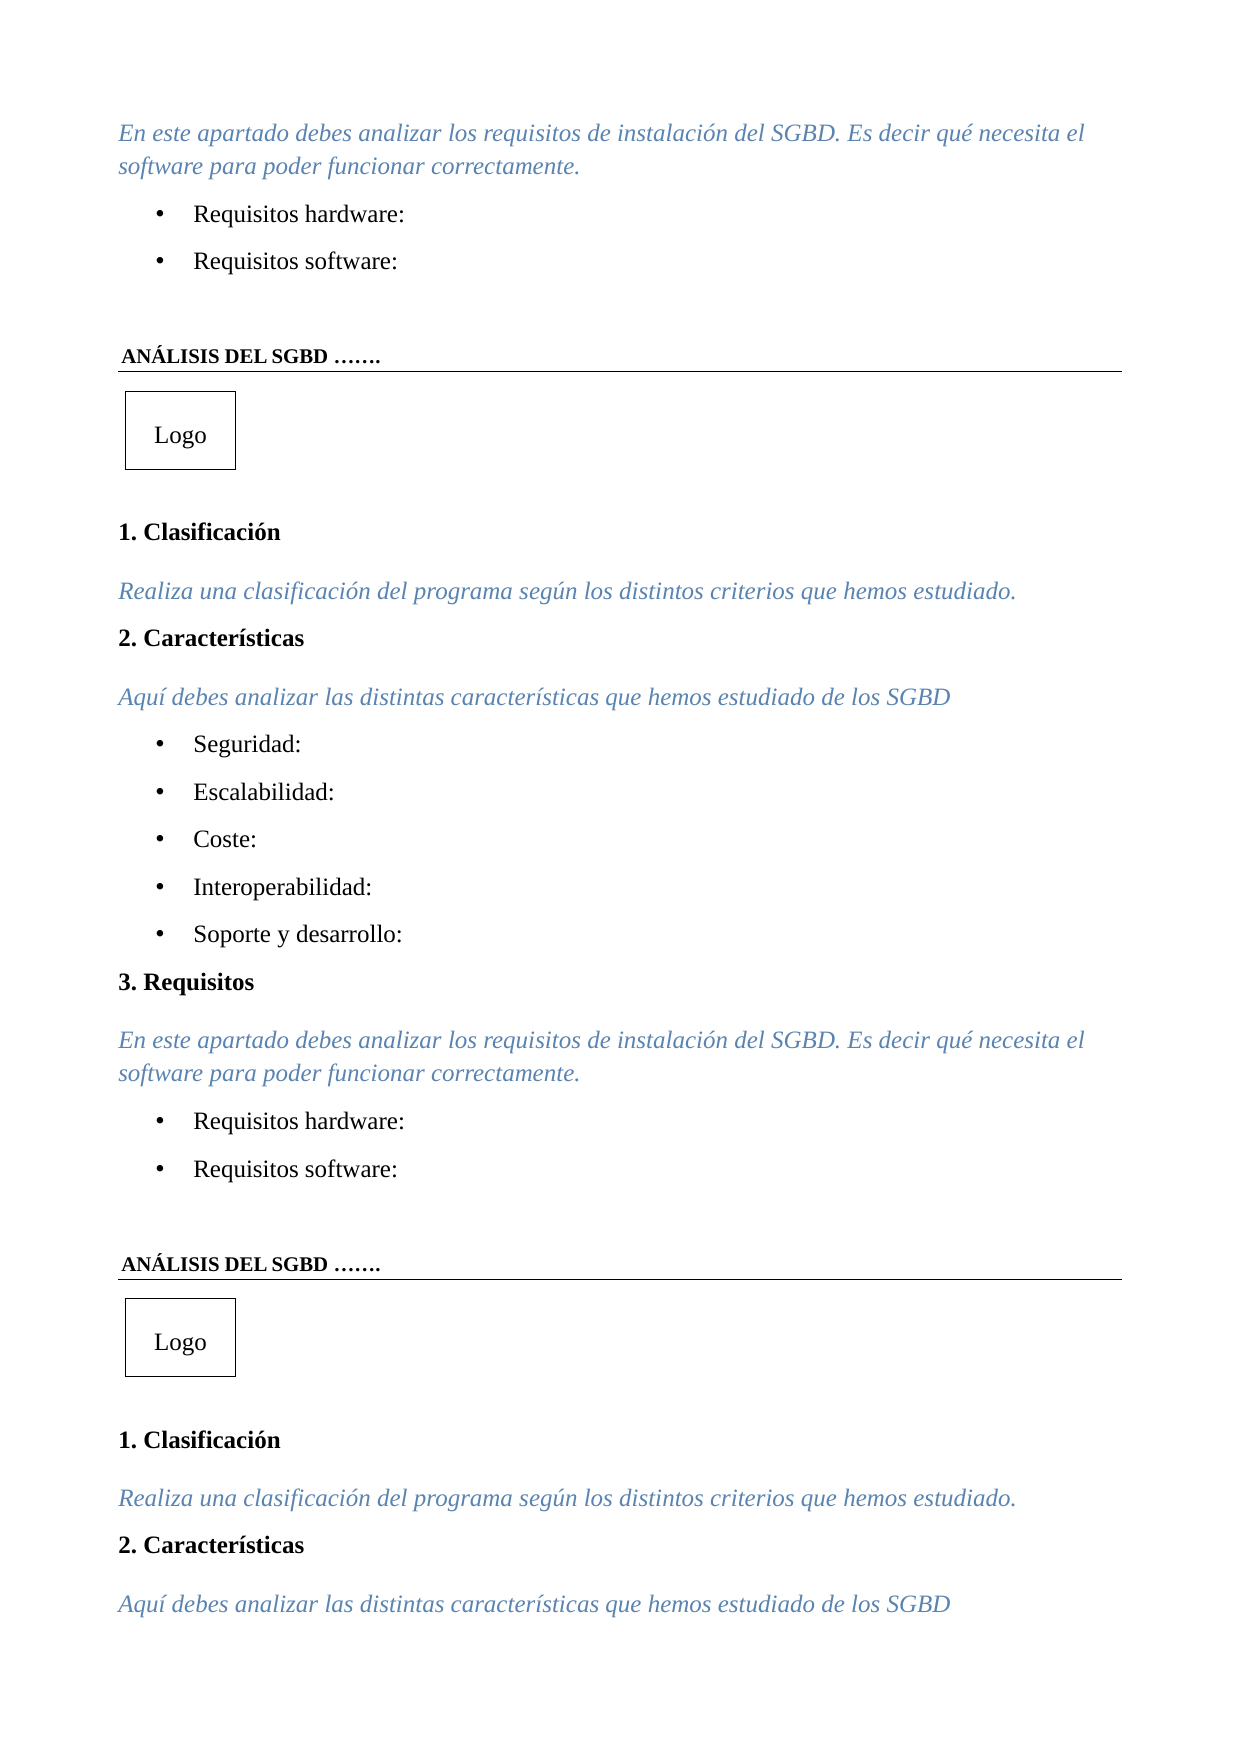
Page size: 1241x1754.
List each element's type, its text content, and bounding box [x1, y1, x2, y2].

text 2. Características [118, 1531, 1122, 1559]
list Requisitos software: [156, 1154, 1122, 1182]
list Requisitos hardware: [156, 199, 1122, 227]
text Realiza una clasificación del programa según los distintos criterios que hemos estudiado. [118, 1483, 1122, 1512]
text Aquí debes analizar las distintas características que hemos estudiado de los SGBD [118, 1589, 1122, 1618]
list Escalabilidad: [156, 777, 1122, 806]
text Aquí debes analizar las distintas características que hemos estudiado de los SGBD [118, 682, 1122, 710]
text 1. Clasificación [118, 1425, 1122, 1453]
text 3. Requisitos [118, 967, 1122, 996]
text 2. Características [118, 623, 1122, 652]
list Coste: [156, 824, 1122, 853]
text ANÁLISIS DEL SGBD ……. [118, 342, 1122, 371]
text Realiza una clasificación del programa según los distintos criterios que hemos estudiado. [118, 576, 1122, 604]
list Seguridad: [156, 729, 1122, 758]
list Soporte y desarrollo: [156, 919, 1122, 948]
list Interoperabilidad: [156, 872, 1122, 901]
list Requisitos software: [156, 246, 1122, 275]
text 1. Clasificación [118, 517, 1122, 546]
text En este apartado debes analizar los requisitos de instalación del SGBD. Es decir qué necesita el software para poder funcionar correctamente. [118, 1025, 1122, 1087]
text ANÁLISIS DEL SGBD ……. [118, 1249, 1122, 1279]
text En este apartado debes analizar los requisitos de instalación del SGBD. Es decir qué necesita el software para poder funcionar correctamente. [118, 118, 1122, 180]
list Requisitos hardware: [156, 1106, 1122, 1135]
